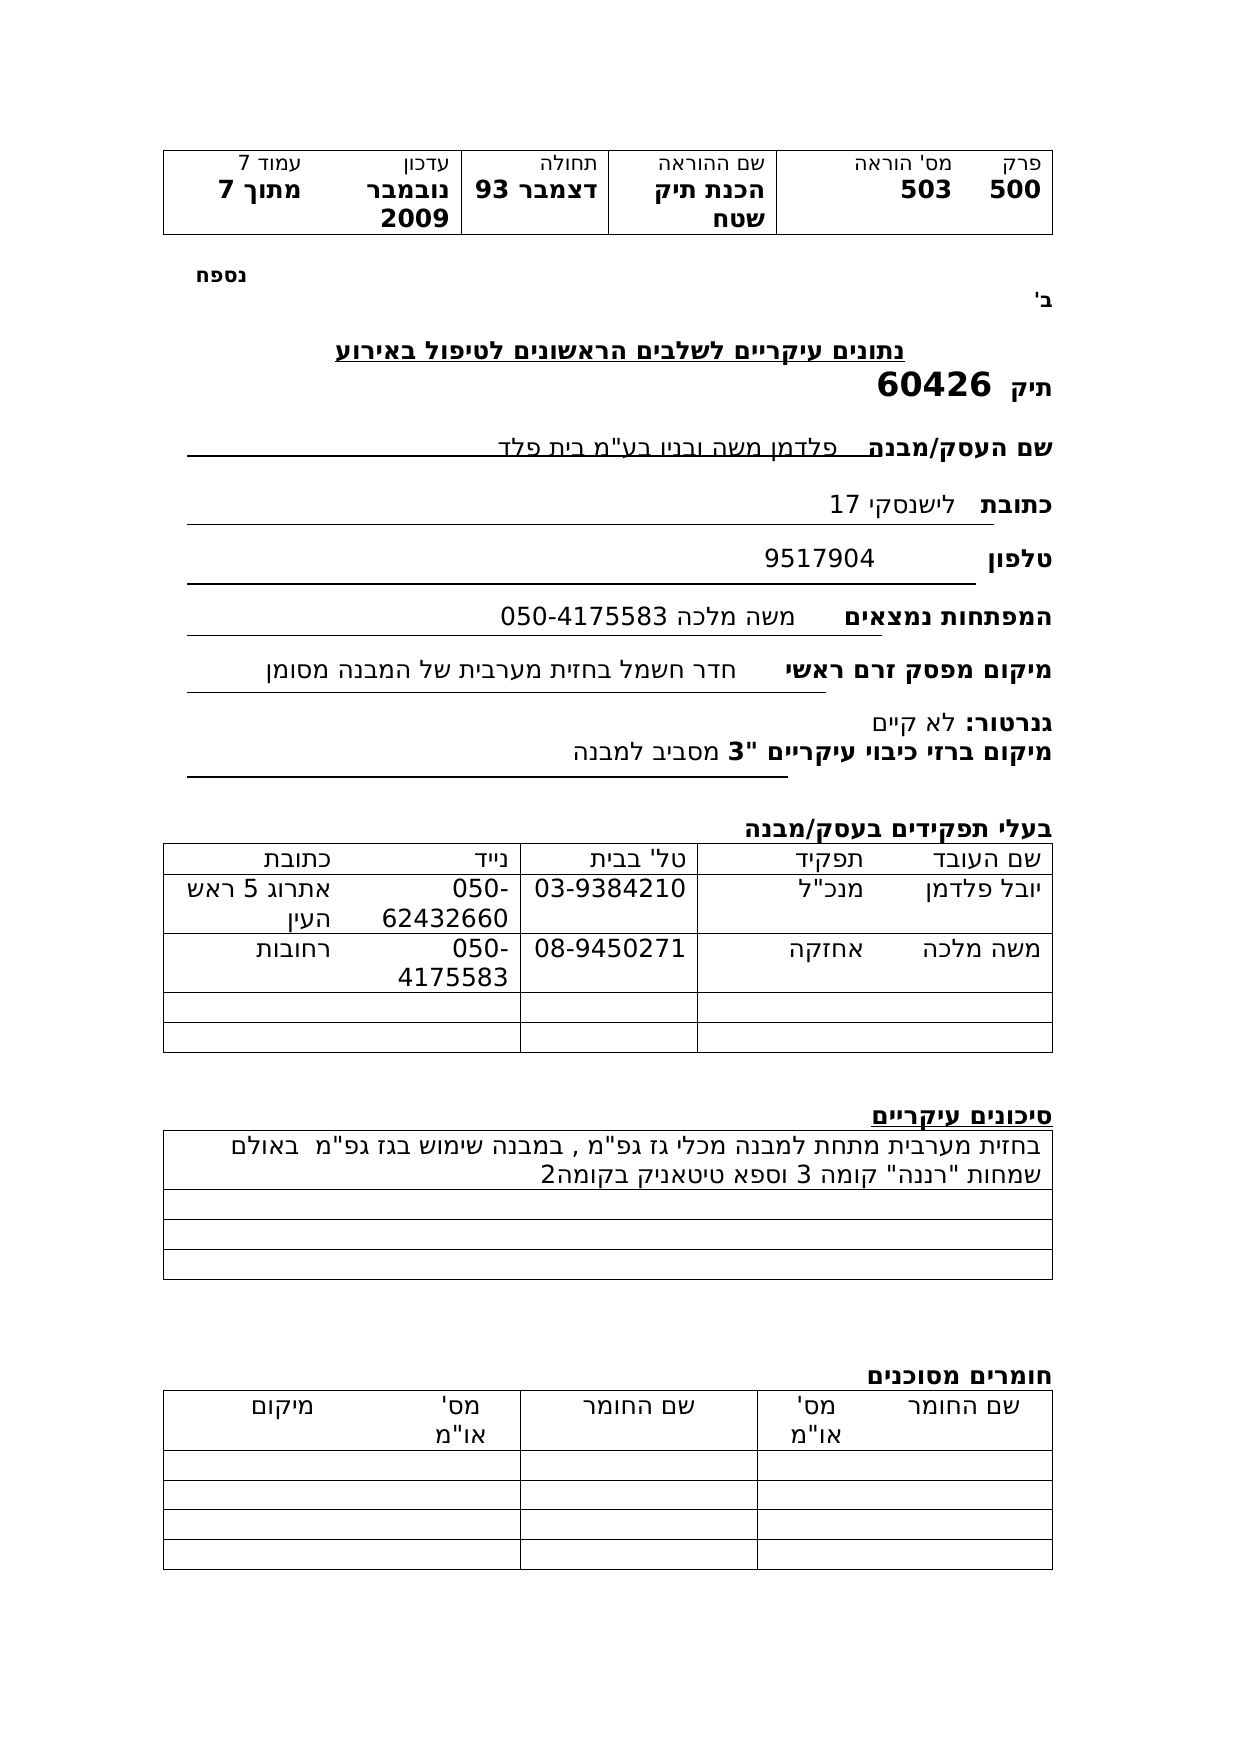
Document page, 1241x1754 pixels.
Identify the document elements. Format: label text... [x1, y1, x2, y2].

text כתובת לישנסקי 17 [187, 491, 1053, 520]
table_header עמוד 7 מתוך 7 [164, 151, 313, 234]
table_cell [521, 1451, 757, 1479]
table_cell מנכ"ל [698, 875, 875, 933]
table_header תחולה דצמבר 93 [462, 151, 608, 234]
table_cell 08-9450271 [521, 934, 697, 992]
table_header תפקיד [698, 844, 875, 873]
table_cell [521, 1481, 757, 1509]
table_cell [164, 1451, 401, 1479]
table_cell [343, 1023, 520, 1052]
table_header שם החומר [875, 1391, 1052, 1450]
table_header שם העובד [875, 844, 1052, 873]
table_cell [164, 1540, 401, 1569]
table_cell [521, 1023, 697, 1052]
table_cell [698, 993, 875, 1022]
text גנרטור: לא קיים [187, 708, 1053, 737]
table_header שם ההוראה הכנת תיק שטח [609, 151, 776, 234]
table_cell [875, 1540, 1052, 1569]
table_cell [164, 1510, 401, 1539]
text מיקום ברזי כיבוי עיקריים "3 מסביב למבנה [187, 737, 1053, 766]
table_header כתובת [164, 844, 343, 873]
table_cell [164, 1023, 343, 1052]
table_header מס' הוראה 503 [777, 151, 964, 234]
text נתונים עיקריים לשלבים הראשונים לטיפול באירוע [187, 336, 1053, 365]
table_cell 03-9384210 [521, 875, 697, 933]
table_cell משה מלכה [875, 934, 1052, 992]
table_header נייד [343, 844, 520, 873]
table_cell [164, 1190, 1052, 1219]
table_cell רחובות [164, 934, 343, 992]
text חומרים מסוכנים [187, 1361, 1053, 1390]
table_cell אתרוג 5 ראש העין [164, 875, 343, 933]
table_header מס' או"מ [401, 1391, 520, 1450]
table_header שם החומר [521, 1391, 757, 1450]
table_cell 050-62432660 [343, 875, 520, 933]
table_cell 050-4175583 [343, 934, 520, 992]
table_cell [401, 1510, 520, 1539]
table_cell יובל פלדמן [875, 875, 1052, 933]
table_header עדכון נובמבר 2009 [313, 151, 461, 234]
table_cell [758, 1540, 875, 1569]
table_header מס' או"מ [758, 1391, 875, 1450]
table_header פרק 500 [964, 151, 1052, 234]
table_cell [164, 1220, 1052, 1249]
text שם העסק/מבנה פלדמן משה ובניו בע"מ בית פלד [187, 433, 1053, 462]
text נספח ב' [187, 263, 1053, 312]
text תיק 60426 [187, 365, 1053, 404]
text בעלי תפקידים בעסק/מבנה [187, 814, 1053, 843]
table_cell [875, 993, 1052, 1022]
text טלפון 9517904 [187, 544, 1053, 573]
table_cell [401, 1451, 520, 1479]
table_cell [164, 1481, 401, 1509]
table_cell [164, 993, 343, 1022]
table_cell [401, 1540, 520, 1569]
table_cell [758, 1481, 875, 1509]
table_cell [875, 1510, 1052, 1539]
table_header בחזית מערבית מתחת למבנה מכלי גז גפ"מ , במבנה שימוש בגז גפ"מ באולם שמחות "רננה" קומה 3 וספא טיטאניק בקומה2 [164, 1131, 1052, 1189]
table_cell אחזקה [698, 934, 875, 992]
text המפתחות נמצאים משה מלכה 050-4175583 [187, 602, 1053, 631]
table_cell [401, 1481, 520, 1509]
text סיכונים עיקריים [187, 1101, 1053, 1130]
table_cell [758, 1451, 875, 1479]
text מיקום מפסק זרם ראשי חדר חשמל בחזית מערבית של המבנה מסומן [187, 655, 1053, 684]
table_cell [875, 1023, 1052, 1052]
table_cell [521, 993, 697, 1022]
table_cell [698, 1023, 875, 1052]
table_cell [758, 1510, 875, 1539]
table_header מיקום [164, 1391, 401, 1450]
table_cell [521, 1510, 757, 1539]
table_cell [521, 1540, 757, 1569]
table_header טל' בבית [521, 844, 697, 873]
table_cell [875, 1451, 1052, 1479]
table_cell [164, 1250, 1052, 1279]
table_cell [343, 993, 520, 1022]
table_cell [875, 1481, 1052, 1509]
